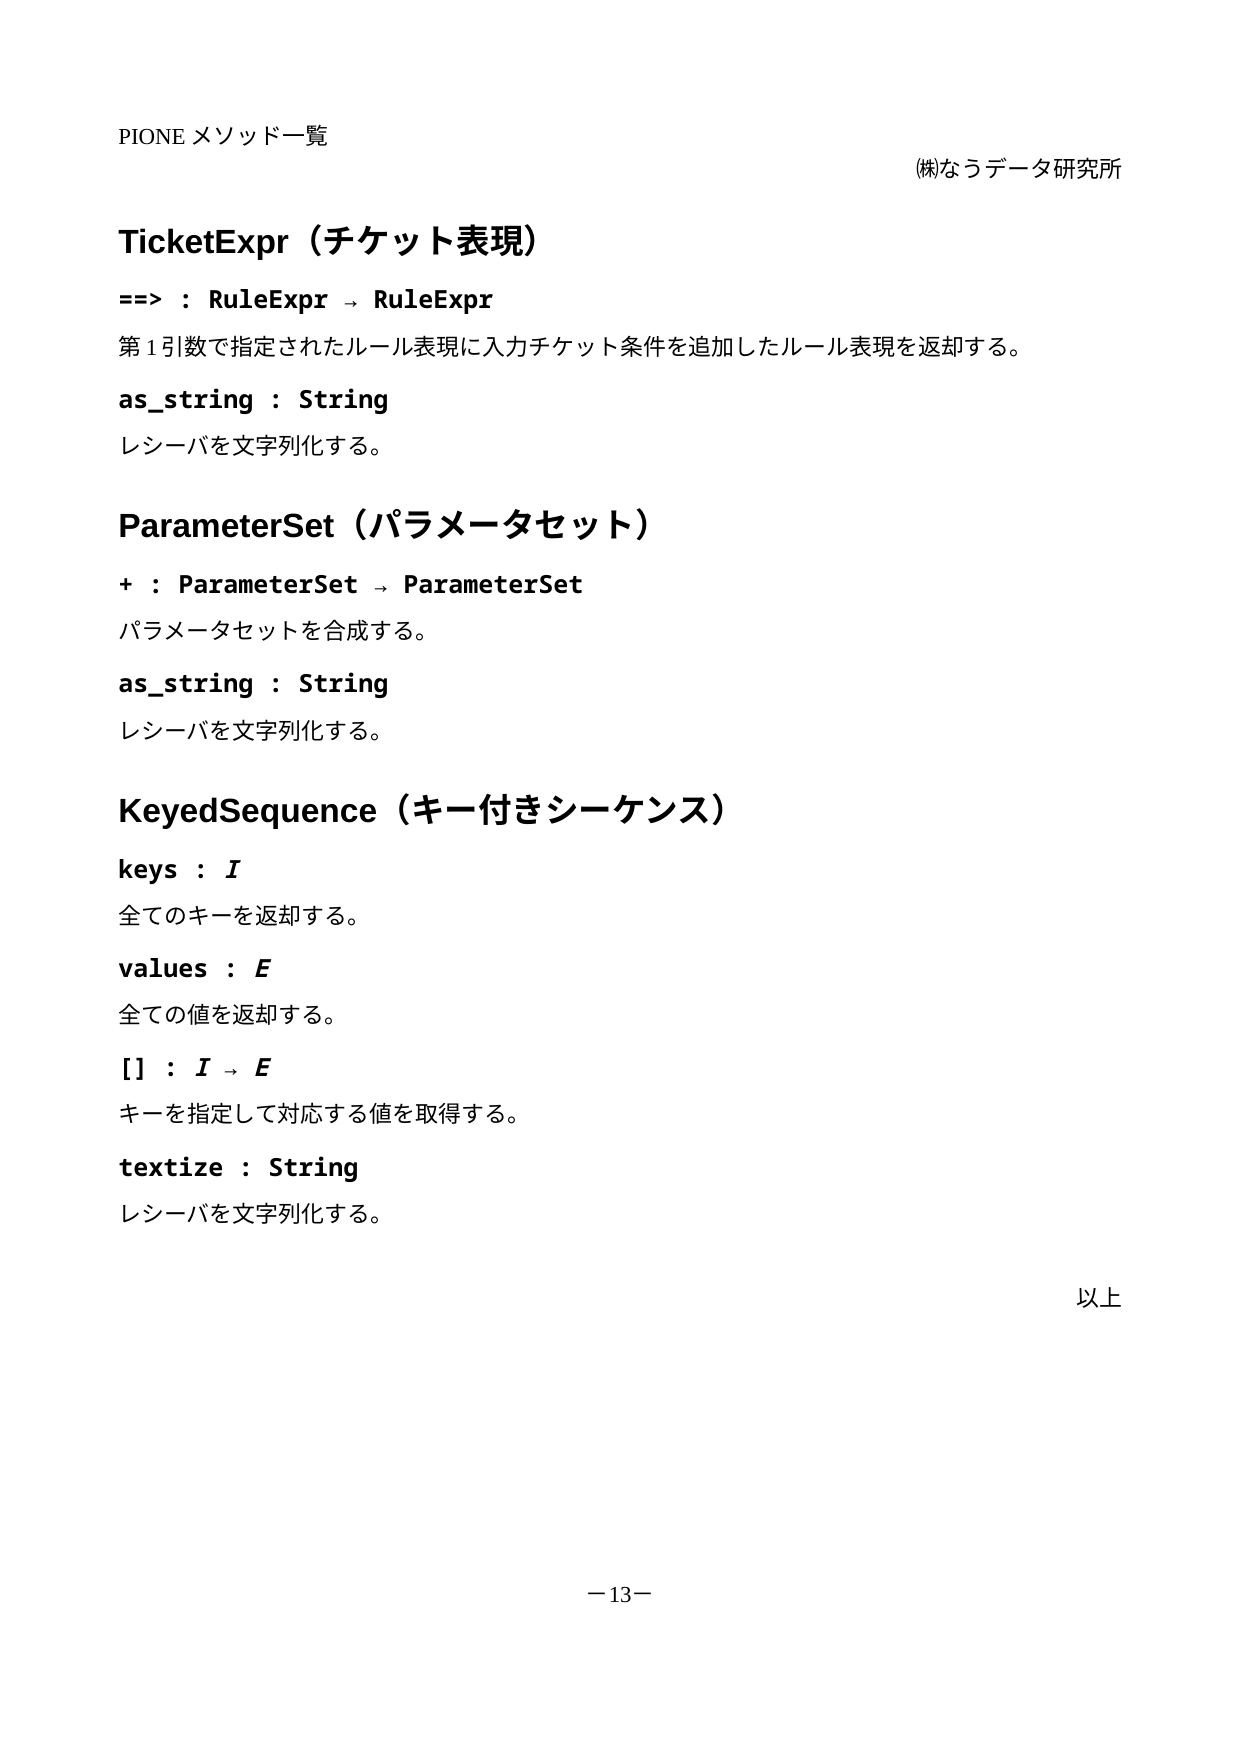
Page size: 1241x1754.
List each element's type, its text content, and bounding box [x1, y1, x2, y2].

text 全ての値を返却する。 [118, 997, 1122, 1030]
text + : ParameterSet → ParameterSet [118, 567, 1122, 601]
text values : E [118, 951, 1122, 985]
text ==> : RuleExpr → RuleExpr [118, 282, 1122, 316]
text レシーバを文字列化する。 [118, 428, 1122, 461]
text 第1引数で指定されたルール表現に入力チケット条件を追加したルール表現を返却する。 [118, 329, 1122, 362]
text レシーバを文字列化する。 [118, 712, 1122, 746]
text textize : String [118, 1149, 1122, 1183]
text 全てのキーを返却する。 [118, 898, 1122, 931]
text 以上 [118, 1280, 1122, 1313]
text [] : I → E [118, 1050, 1122, 1084]
subtitle ParameterSet（パラメータセット） [118, 499, 1122, 547]
text パラメータセットを合成する。 [118, 613, 1122, 646]
text as_string : String [118, 666, 1122, 700]
text レシーバを文字列化する。 [118, 1196, 1122, 1229]
text キーを指定して対応する値を取得する。 [118, 1096, 1122, 1129]
subtitle TicketExpr（チケット表現） [118, 214, 1122, 263]
subtitle KeyedSequence（キー付きシーケンス） [118, 783, 1122, 832]
text keys : I [118, 851, 1122, 885]
text as_string : String [118, 381, 1122, 416]
